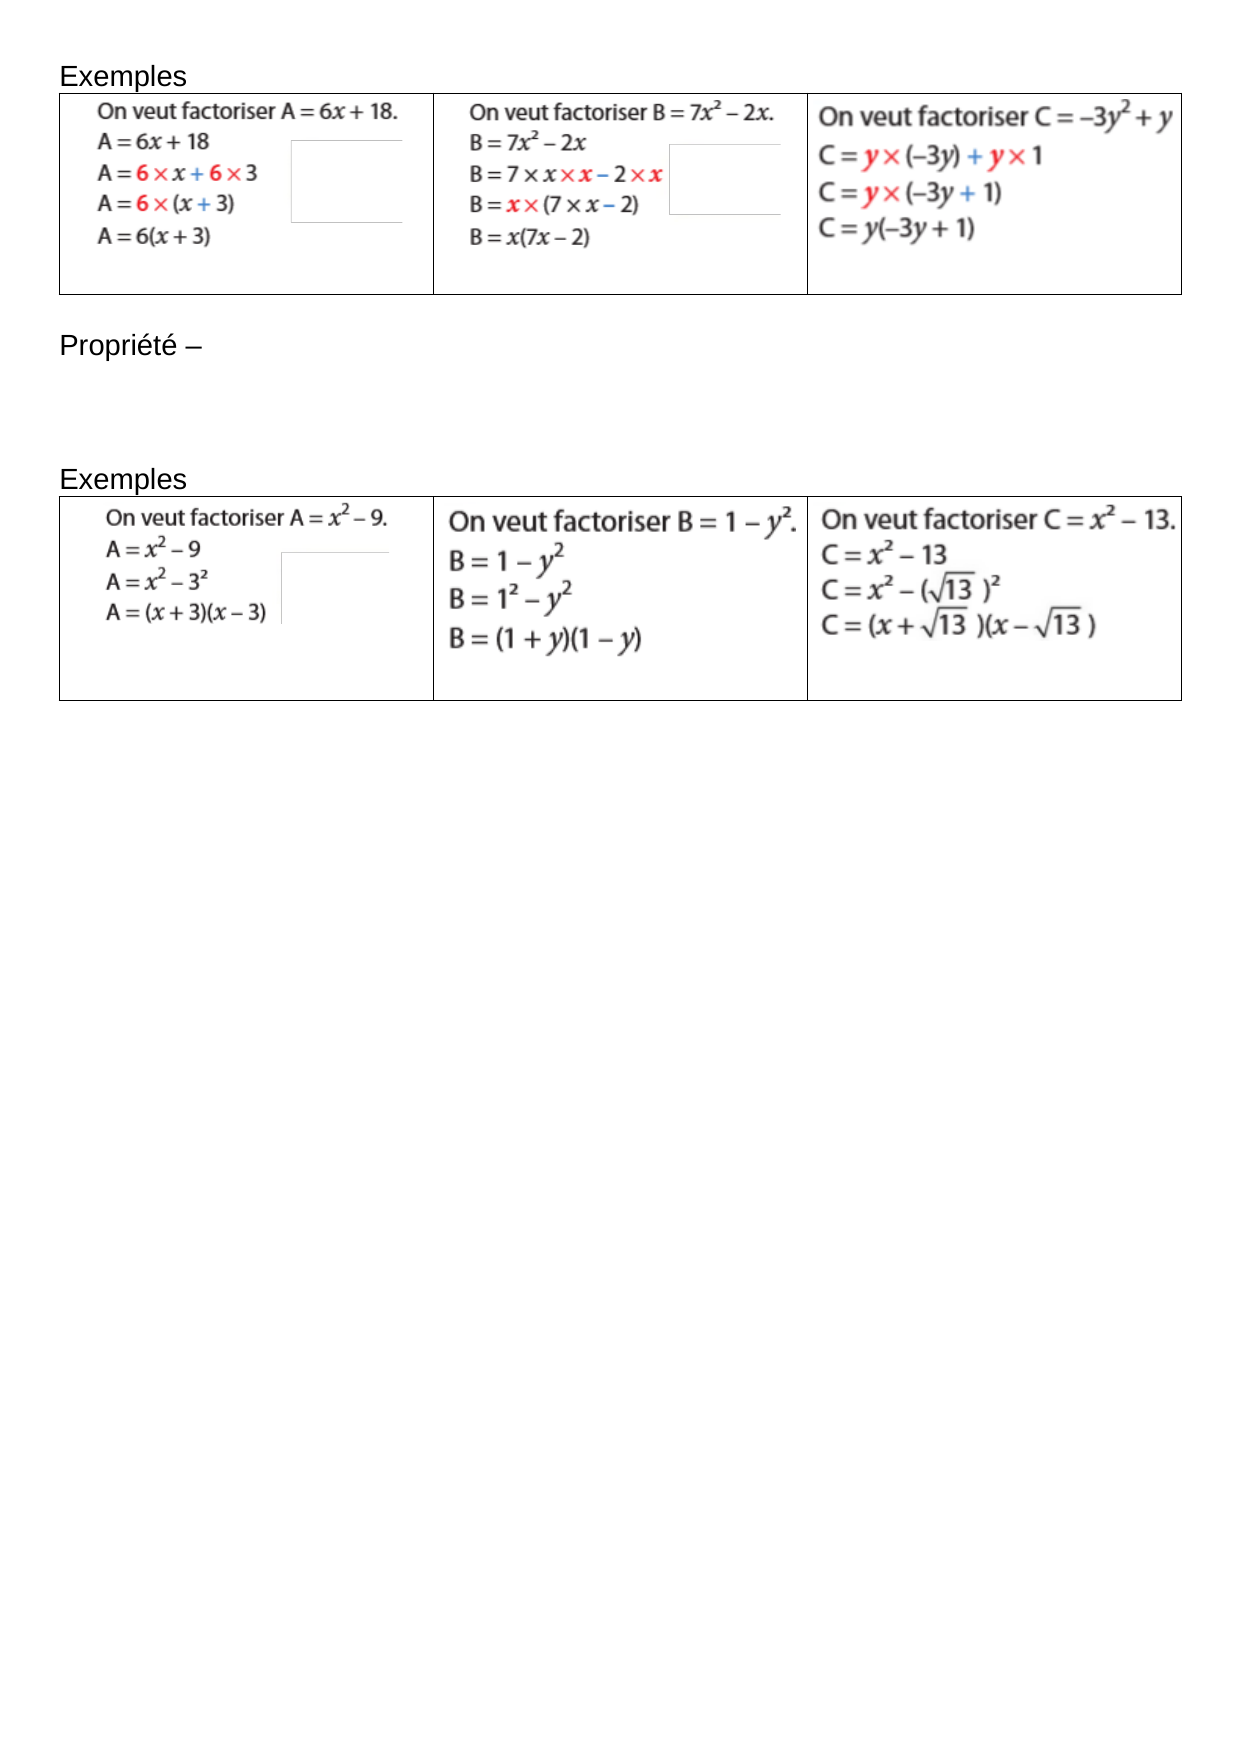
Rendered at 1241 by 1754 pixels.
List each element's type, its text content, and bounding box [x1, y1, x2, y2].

picture [444, 502, 796, 661]
text Exemples [59, 462, 1181, 496]
table_header [434, 94, 807, 294]
text Propriété – Identité remarquable [59, 328, 1181, 362]
table_header [60, 497, 433, 700]
table_header [808, 497, 1181, 700]
picture [89, 99, 403, 249]
text Soient a et b des nombres [59, 362, 1181, 395]
picture [459, 99, 781, 255]
table_header [434, 497, 807, 700]
table_header [808, 94, 1181, 294]
picture [812, 99, 1176, 247]
picture [812, 502, 1176, 641]
text Exemples [59, 59, 1181, 93]
table_header [60, 94, 433, 294]
picture [102, 502, 390, 624]
